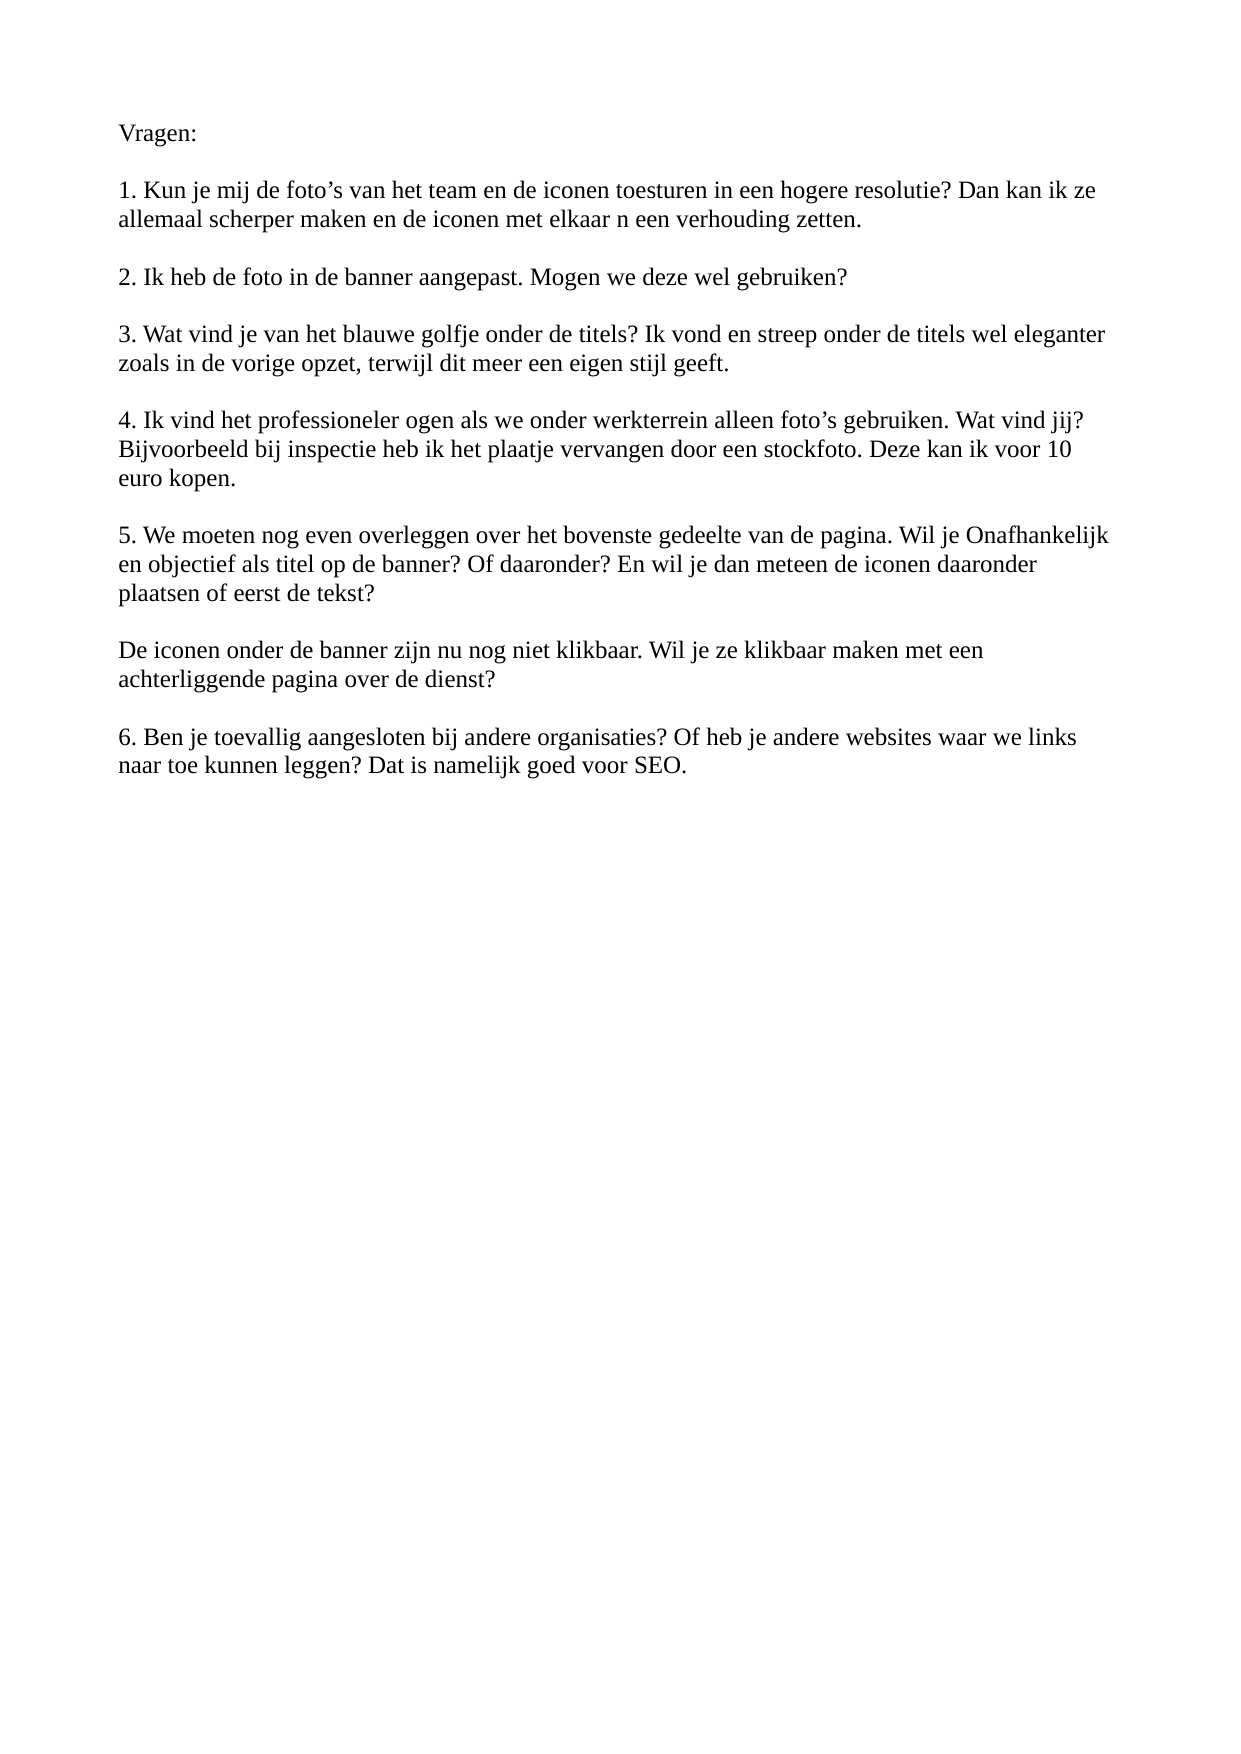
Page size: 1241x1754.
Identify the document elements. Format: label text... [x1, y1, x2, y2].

text 4. Ik vind het professioneler ogen als we onder werkterrein alleen foto’s gebruiken. Wat vind jij? Bijvoorbeeld bij inspectie heb ik het plaatje vervangen door een stockfoto. Deze kan ik voor 10 euro kopen. [118, 406, 1122, 492]
text 2. Ik heb de foto in de banner aangepast. Mogen we deze wel gebruiken? [118, 262, 1122, 291]
text 3. Wat vind je van het blauwe golfje onder de titels? Ik vond en streep onder de titels wel eleganter zoals in de vorige opzet, terwijl dit meer een eigen stijl geeft. [118, 319, 1122, 377]
text 1. Kun je mij de foto’s van het team en de iconen toesturen in een hogere resolutie? Dan kan ik ze allemaal scherper maken en de iconen met elkaar n een verhouding zetten. [118, 176, 1122, 233]
text Vragen: [118, 118, 1122, 147]
text 6. Ben je toevallig aangesloten bij andere organisaties? Of heb je andere websites waar we links naar toe kunnen leggen? Dat is namelijk goed voor SEO. [118, 722, 1122, 779]
text De iconen onder de banner zijn nu nog niet klikbaar. Wil je ze klikbaar maken met een achterliggende pagina over de dienst? [118, 636, 1122, 693]
text 5. We moeten nog even overleggen over het bovenste gedeelte van de pagina. Wil je Onafhankelijk en objectief als titel op de banner? Of daaronder? En wil je dan meteen de iconen daaronder plaatsen of eerst de tekst? [118, 521, 1122, 607]
